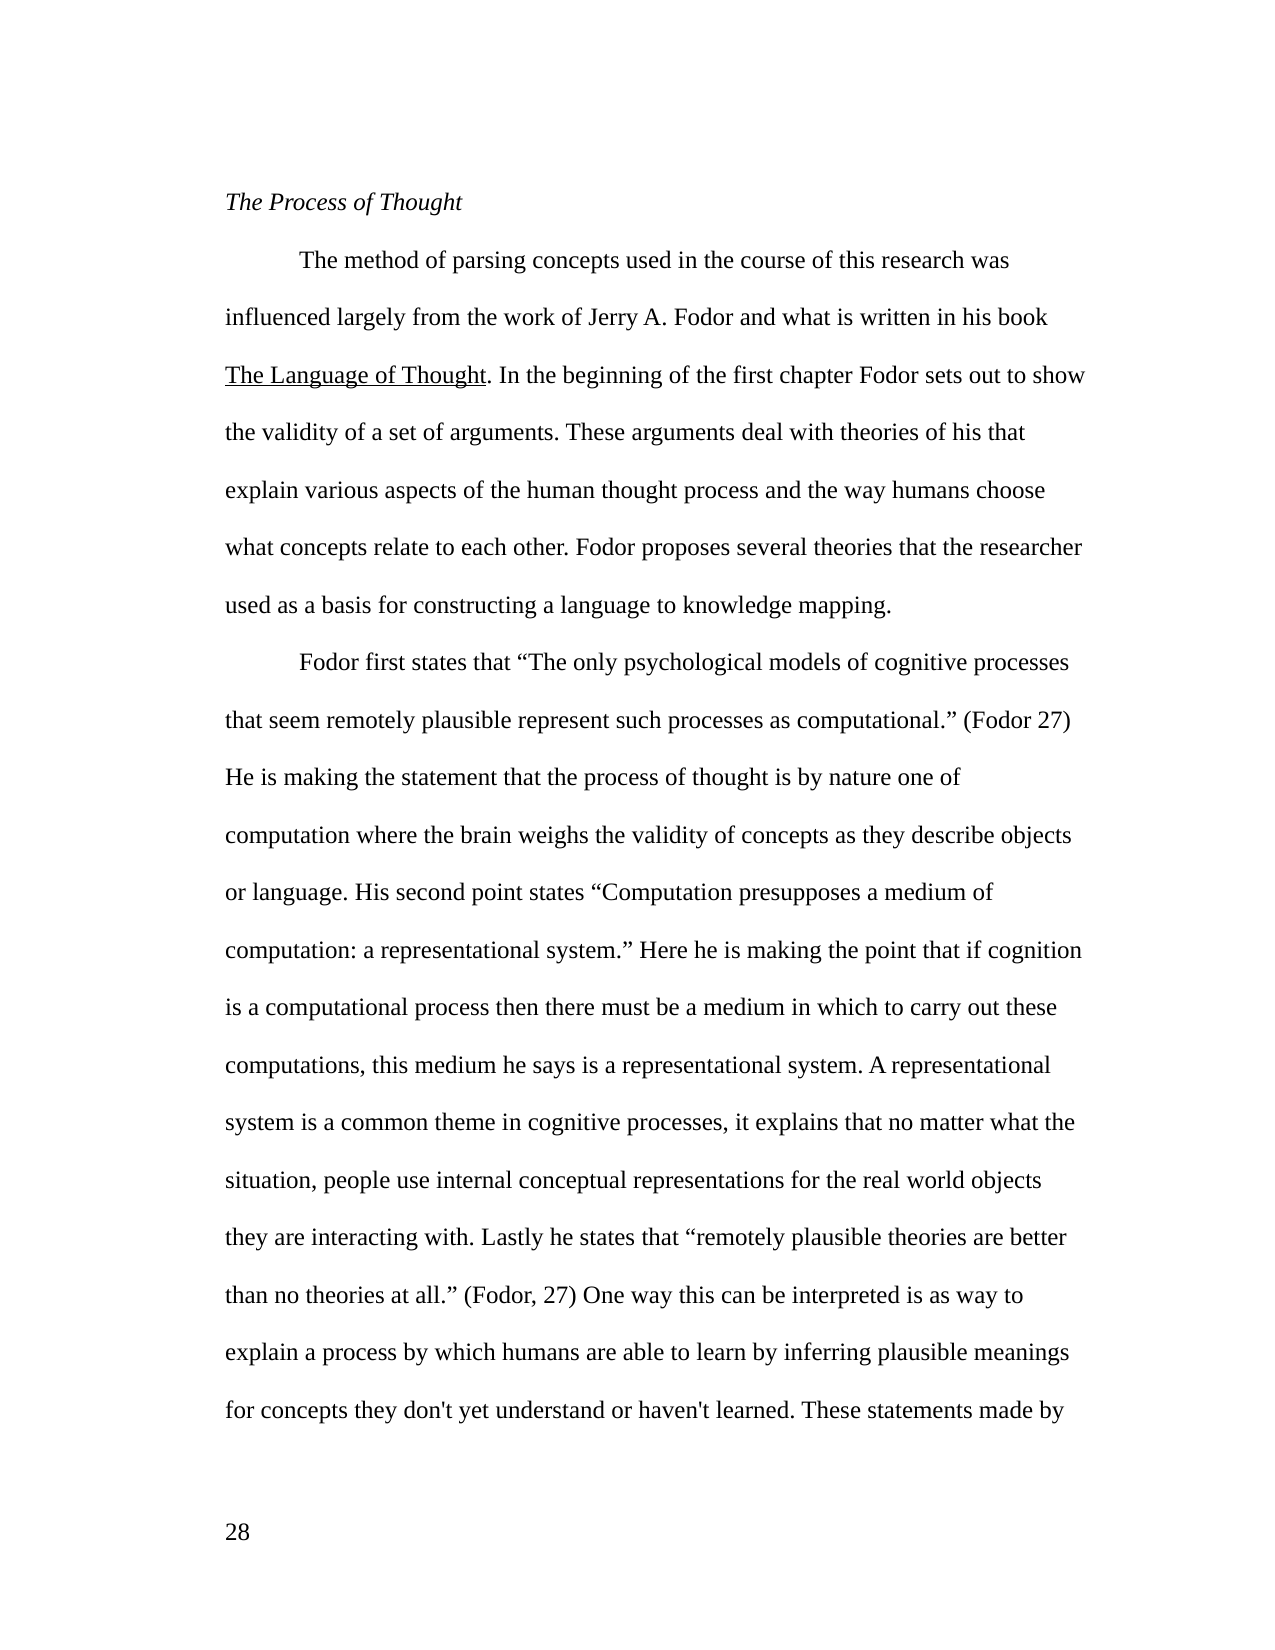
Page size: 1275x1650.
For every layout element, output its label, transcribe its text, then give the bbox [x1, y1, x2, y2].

text The method of parsing concepts used in the course of this research was influenced largely from the work of Jerry A. Fodor and what is written in his book The Language of Thought. In the beginning of the first chapter Fodor sets out to show the validity of a set of arguments. These arguments deal with theories of his that explain various aspects of the human thought process and the way humans choose what concepts relate to each other. Fodor proposes several theories that the researcher used as a basis for constructing a language to knowledge mapping. [225, 245, 1087, 619]
text The Process of Thought [225, 187, 1087, 216]
text Fodor first states that “The only psychological models of cognitive processes that seem remotely plausible represent such processes as computational.” (Fodor 27) He is making the statement that the process of thought is by nature one of computation where the brain weighs the validity of concepts as they describe objects or language. His second point states “Computation presupposes a medium of computation: a representational system.” Here he is making the point that if cognition is a computational process then there must be a medium in which to carry out these computations, this medium he says is a representational system. A representational system is a common theme in cognitive processes, it explains that no matter what the situation, people use internal conceptual representations for the real world objects they are interacting with. Lastly he states that “remotely plausible theories are better than no theories at all.” (Fodor, 27) One way this can be interpreted is as way to explain a process by which humans are able to learn by inferring plausible meanings for concepts they don't yet understand or haven't learned. These statements made by [225, 647, 1087, 1424]
